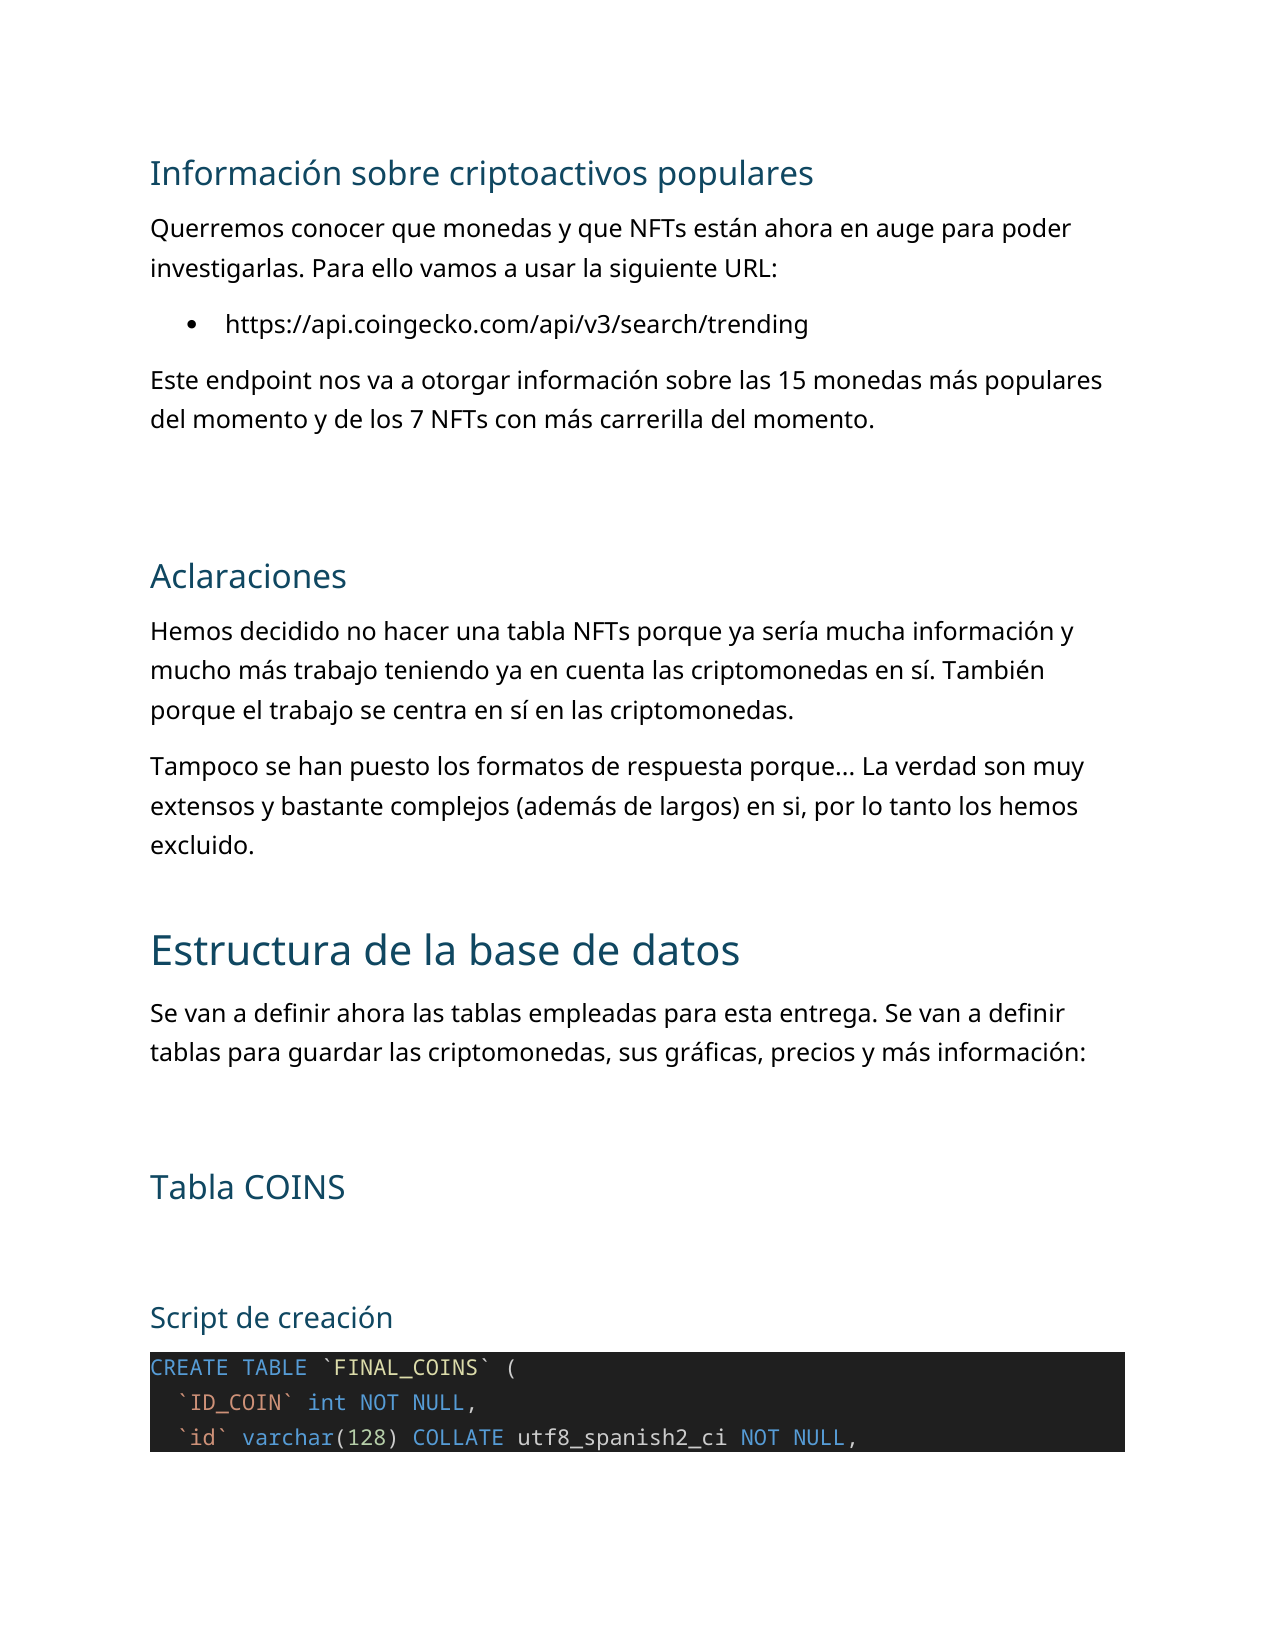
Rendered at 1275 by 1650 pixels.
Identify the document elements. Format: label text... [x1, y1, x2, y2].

subtitle Estructura de la base de datos [150, 921, 1125, 978]
text `id` varchar(128) COLLATE utf8_spanish2_ci NOT NULL, [150, 1422, 1125, 1452]
text Se van a definir ahora las tablas empleadas para esta entrega. Se van a definir tablas para guardar las criptomonedas, sus gráficas, precios y más información: [150, 995, 1125, 1069]
subtitle Tabla COINS [150, 1164, 1125, 1209]
text CREATE TABLE `FINAL_COINS` ( [150, 1352, 1125, 1382]
subtitle Aclaraciones [150, 553, 1125, 598]
subtitle Información sobre criptoactivos populares [150, 150, 1125, 195]
text `ID_COIN` int NOT NULL, [150, 1387, 1125, 1417]
text Hemos decidido no hacer una tabla NFTs porque ya sería mucha información y mucho más trabajo teniendo ya en cuenta las criptomonedas en sí. También porque el trabajo se centra en sí en las criptomonedas. [150, 613, 1125, 727]
subtitle Script de creación [150, 1298, 1125, 1337]
text Tampoco se han puesto los formatos de respuesta porque... La verdad son muy extensos y bastante complejos (además de largos) en si, por lo tanto los hemos excluido. [150, 749, 1125, 862]
text Querremos conocer que monedas y que NFTs están ahora en auge para poder investigarlas. Para ello vamos a usar la siguiente URL: [150, 211, 1125, 284]
text Este endpoint nos va a otorgar información sobre las 15 monedas más populares del momento y de los 7 NFTs con más carrerilla del momento. [150, 363, 1125, 436]
list https://api.coingecko.com/api/v3/search/trending [187, 307, 1125, 341]
